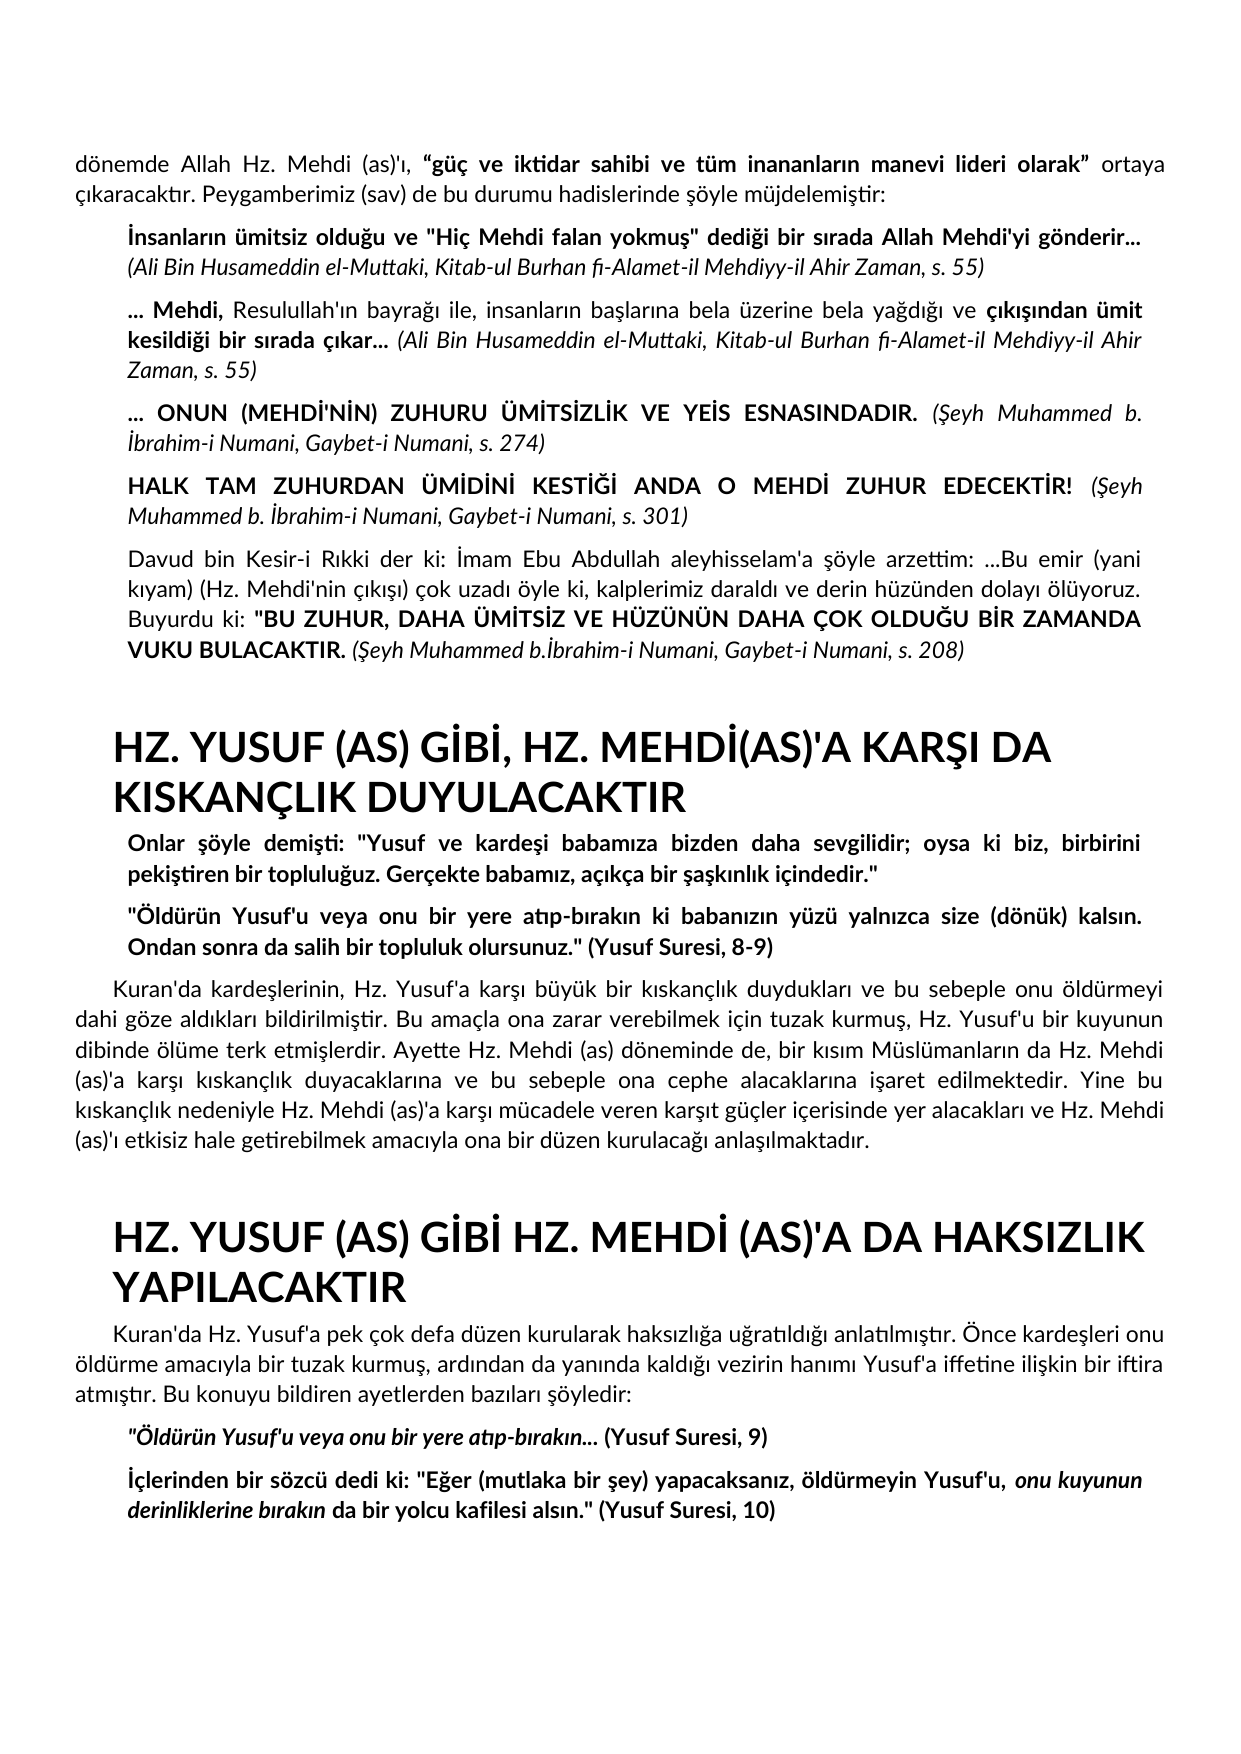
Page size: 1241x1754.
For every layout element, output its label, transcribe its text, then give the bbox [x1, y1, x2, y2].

subtitle HZ. YUSUF (AS) GİBİ HZ. MEHDİ (AS)'A DA HAKSIZLIK YAPILACAKTIR [112, 1211, 1165, 1311]
text dönemde Allah Hz. Mehdi (as)'ı, “güç ve iktidar sahibi ve tüm inananların manevi lideri olarak” ortaya çıkaracaktır. Peygamberimiz (sav) de bu durumu hadislerinde şöyle müjdelemiştir: [75, 150, 1165, 208]
text Davud bin Kesir-i Rıkki der ki: İmam Ebu Abdullah aleyhisselam'a şöyle arzettim: ...Bu emir (yani kıyam) (Hz. Mehdi'nin çıkışı) çok uzadı öyle ki, kalplerimiz daraldı ve derin hüzünden dolayı ölüyoruz. Buyurdu ki: "BU ZUHUR, DAHA ÜMİTSİZ VE HÜZÜNÜN DAHA ÇOK OLDUĞU BİR ZAMANDA VUKU BULACAKTIR. (Şeyh Muhammed b.İbrahim-i Numani, Gaybet-i Numani, s. 208) [127, 545, 1143, 663]
text Kuran'da kardeşlerinin, Hz. Yusuf'a karşı büyük bir kıskançlık duydukları ve bu sebeple onu öldürmeyi dahi göze aldıkları bildirilmiştir. Bu amaçla ona zarar verebilmek için tuzak kurmuş, Hz. Yusuf'u bir kuyunun dibinde ölüme terk etmişlerdir. Ayette Hz. Mehdi (as) döneminde de, bir kısım Müslümanların da Hz. Mehdi (as)'a karşı kıskançlık duyacaklarına ve bu sebeple ona cephe alacaklarına işaret edilmektedir. Yine bu kıskançlık nedeniyle Hz. Mehdi (as)'a karşı mücadele veren karşıt güçler içerisinde yer alacakları ve Hz. Mehdi (as)'ı etkisiz hale getirebilmek amacıyla ona bir düzen kurulacağı anlaşılmaktadır. [75, 975, 1165, 1153]
text HALK TAM ZUHURDAN ÜMİDİNİ KESTİĞİ ANDA O MEHDİ ZUHUR EDECEKTİR! (Şeyh Muhammed b. İbrahim-i Numani, Gaybet-i Numani, s. 301) [127, 472, 1143, 529]
text İçlerinden bir sözcü dedi ki: "Eğer (mutlaka bir şey) yapacaksanız, öldürmeyin Yusuf'u, onu kuyunun derinliklerine bırakın da bir yolcu kafilesi alsın." (Yusuf Suresi, 10) [127, 1466, 1143, 1523]
text ... Mehdi, Resulullah'ın bayrağı ile, insanların başlarına bela üzerine bela yağdığı ve çıkışından ümit kesildiği bir sırada çıkar... (Ali Bin Husameddin el-Muttaki, Kitab-ul Burhan fi-Alamet-il Mehdiyy-il Ahir Zaman, s. 55) [127, 296, 1143, 384]
text Onlar şöyle demişti: "Yusuf ve kardeşi babamıza bizden daha sevgilidir; oysa ki biz, birbirini pekiştiren bir topluluğuz. Gerçekte babamız, açıkça bir şaşkınlık içindedir." [127, 829, 1143, 887]
text Kuran'da Hz. Yusuf'a pek çok defa düzen kurularak haksızlığa uğratıldığı anlatılmıştır. Önce kardeşleri onu öldürme amacıyla bir tuzak kurmuş, ardından da yanında kaldığı vezirin hanımı Yusuf'a iffetine ilişkin bir iftira atmıştır. Bu konuyu bildiren ayetlerden bazıları şöyledir: [75, 1320, 1165, 1408]
text "Öldürün Yusuf'u veya onu bir yere atıp-bırakın ki babanızın yüzü yalnızca size (dönük) kalsın. Ondan sonra da salih bir topluluk olursunuz." (Yusuf Suresi, 8-9) [127, 902, 1143, 960]
text ... ONUN (MEHDİ'NİN) ZUHURU ÜMİTSİZLİK VE YEİS ESNASINDADIR. (Şeyh Muhammed b. İbrahim-i Numani, Gaybet-i Numani, s. 274) [127, 399, 1143, 457]
text "Öldürün Yusuf'u veya onu bir yere atıp-bırakın... (Yusuf Suresi, 9) [127, 1423, 1143, 1450]
subtitle HZ. YUSUF (AS) GİBİ, HZ. MEHDİ(AS)'A KARŞI DA KISKANÇLIK DUYULACAKTIR [112, 721, 1165, 821]
text İnsanların ümitsiz olduğu ve "Hiç Mehdi falan yokmuş" dediği bir sırada Allah Mehdi'yi gönderir... (Ali Bin Husameddin el-Muttaki, Kitab-ul Burhan fi-Alamet-il Mehdiyy-il Ahir Zaman, s. 55) [127, 223, 1143, 281]
